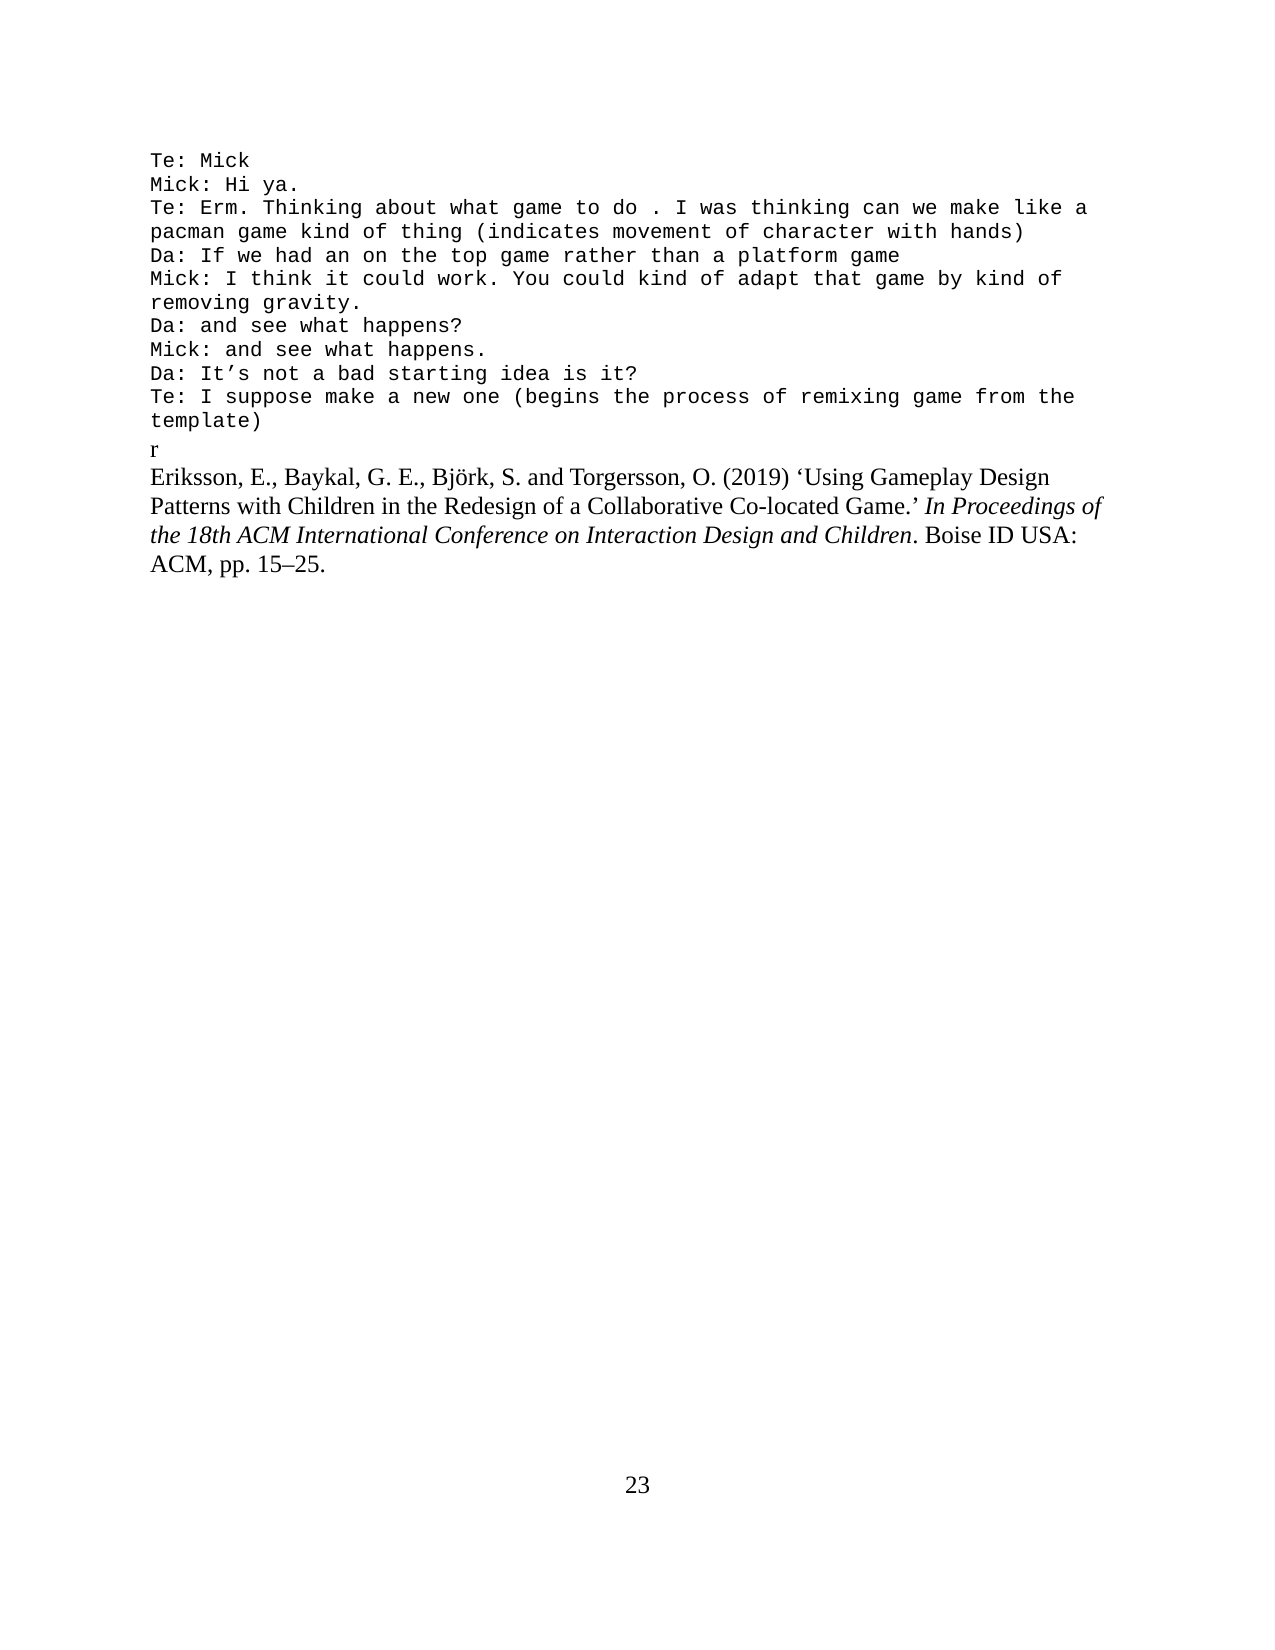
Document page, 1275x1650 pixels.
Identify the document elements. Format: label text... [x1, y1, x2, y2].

text Te: I suppose make a new one (begins the process of remixing game from the template) [150, 386, 1125, 434]
text Mick: I think it could work. You could kind of adapt that game by kind of removing gravity. [150, 268, 1125, 316]
text Mick: Hi ya. [150, 174, 1125, 197]
text Mick: and see what happens. [150, 339, 1125, 363]
text r [150, 434, 1125, 462]
text Da: and see what happens? [150, 316, 1125, 339]
text Te: Erm. Thinking about what game to do . I was thinking can we make like a pacman game kind of thing (indicates movement of character with hands) [150, 197, 1125, 244]
text Da: It’s not a bad starting idea is it? [150, 363, 1125, 386]
text Eriksson, E., Baykal, G. E., Björk, S. and Torgersson, O. (2019) ‘Using Gameplay Design Patterns with Children in the Redesign of a Collaborative Co-located Game.’ In Proceedings of the 18th ACM International Conference on Interaction Design and Children. Boise ID USA: ACM, pp. 15–25. [150, 462, 1125, 577]
text Da: If we had an on the top game rather than a platform game [150, 244, 1125, 268]
text Te: Mick [150, 150, 1125, 174]
